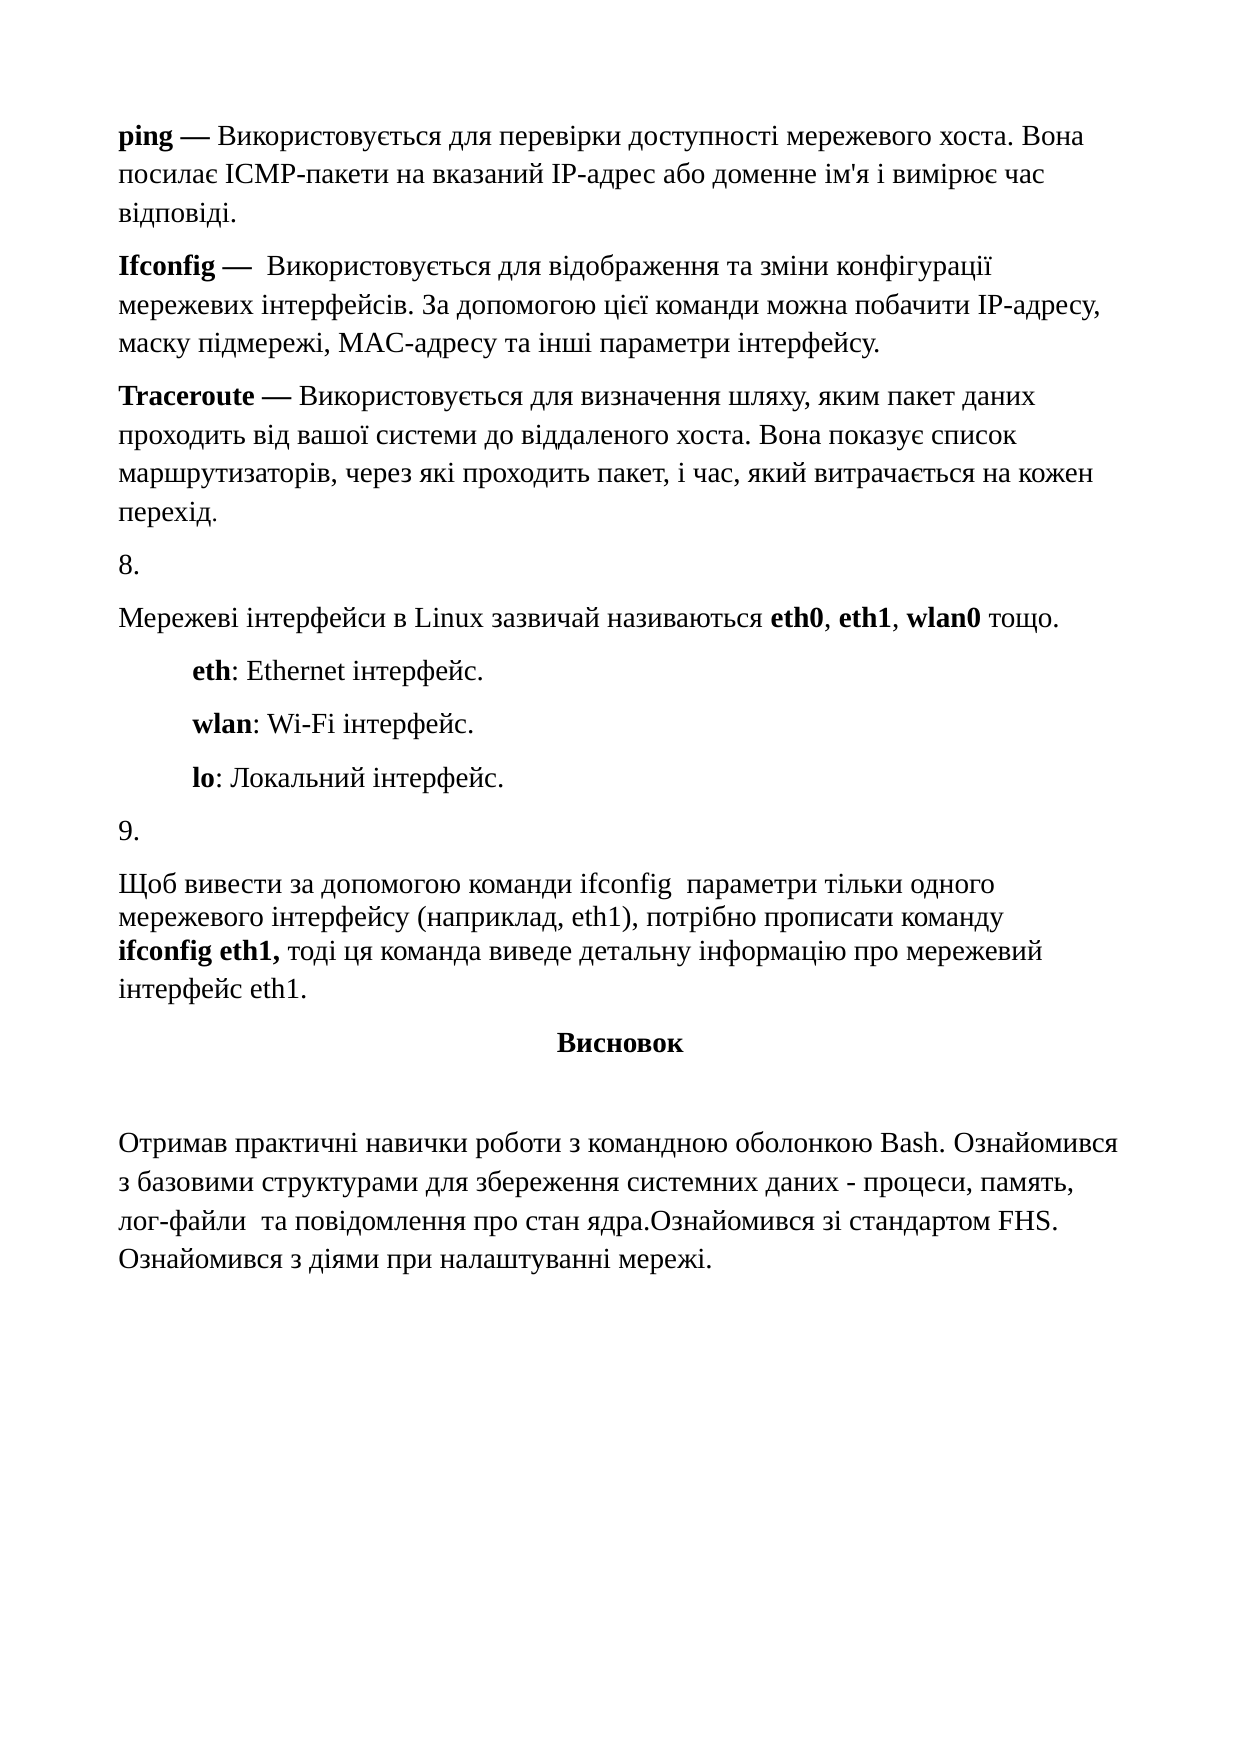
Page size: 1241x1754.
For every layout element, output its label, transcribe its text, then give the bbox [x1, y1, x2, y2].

text Ifconfig — Використовується для відображення та зміни конфігурації мережевих інтерфейсів. За допомогою цієї команди можна побачити IP-адресу, маску підмережі, MAC-адресу та інші параметри інтерфейсу. [118, 248, 1122, 359]
text wlan: Wi-Fi інтерфейс. [118, 707, 1122, 740]
text Мережеві інтерфейси в Linux зазвичай називаються eth0, eth1, wlan0 тощо. [118, 600, 1122, 634]
text ping — Використовується для перевірки доступності мережевого хоста. Вона посилає ICMP-пакети на вказаний IP-адрес або доменне ім'я і вимірює час відповіді. [118, 118, 1122, 229]
text Щоб вивести за допомогою команди ifconfig параметри тільки одного мережевого інтерфейсу (наприклад, eth1), потрібно прописати команду [118, 866, 1122, 933]
text 9. [118, 813, 1122, 846]
text ifconfig eth1, тоді ця команда виведе детальну інформацію про мережевий інтерфейс eth1. [118, 933, 1122, 1005]
text Висновок [118, 1025, 1122, 1058]
text 8. [118, 547, 1122, 581]
text lo: Локальний інтерфейс. [118, 760, 1122, 793]
text eth: Ethernet інтерфейс. [118, 653, 1122, 687]
text Traceroute — Використовується для визначення шляху, яким пакет даних проходить від вашої системи до віддаленого хоста. Вона показує список маршрутизаторів, через які проходить пакет, і час, який витрачається на кожен перехід. [118, 378, 1122, 528]
text Отримав практичні навички роботи з командною оболонкою Bash. Ознайомився з базовими структурами для збереження системних даних - процеси, память, лог-файли та повідомлення про стан ядра.Ознайомився зі стандартом FHS. Ознайомився з діями при налаштуванні мережі. [118, 1126, 1122, 1275]
